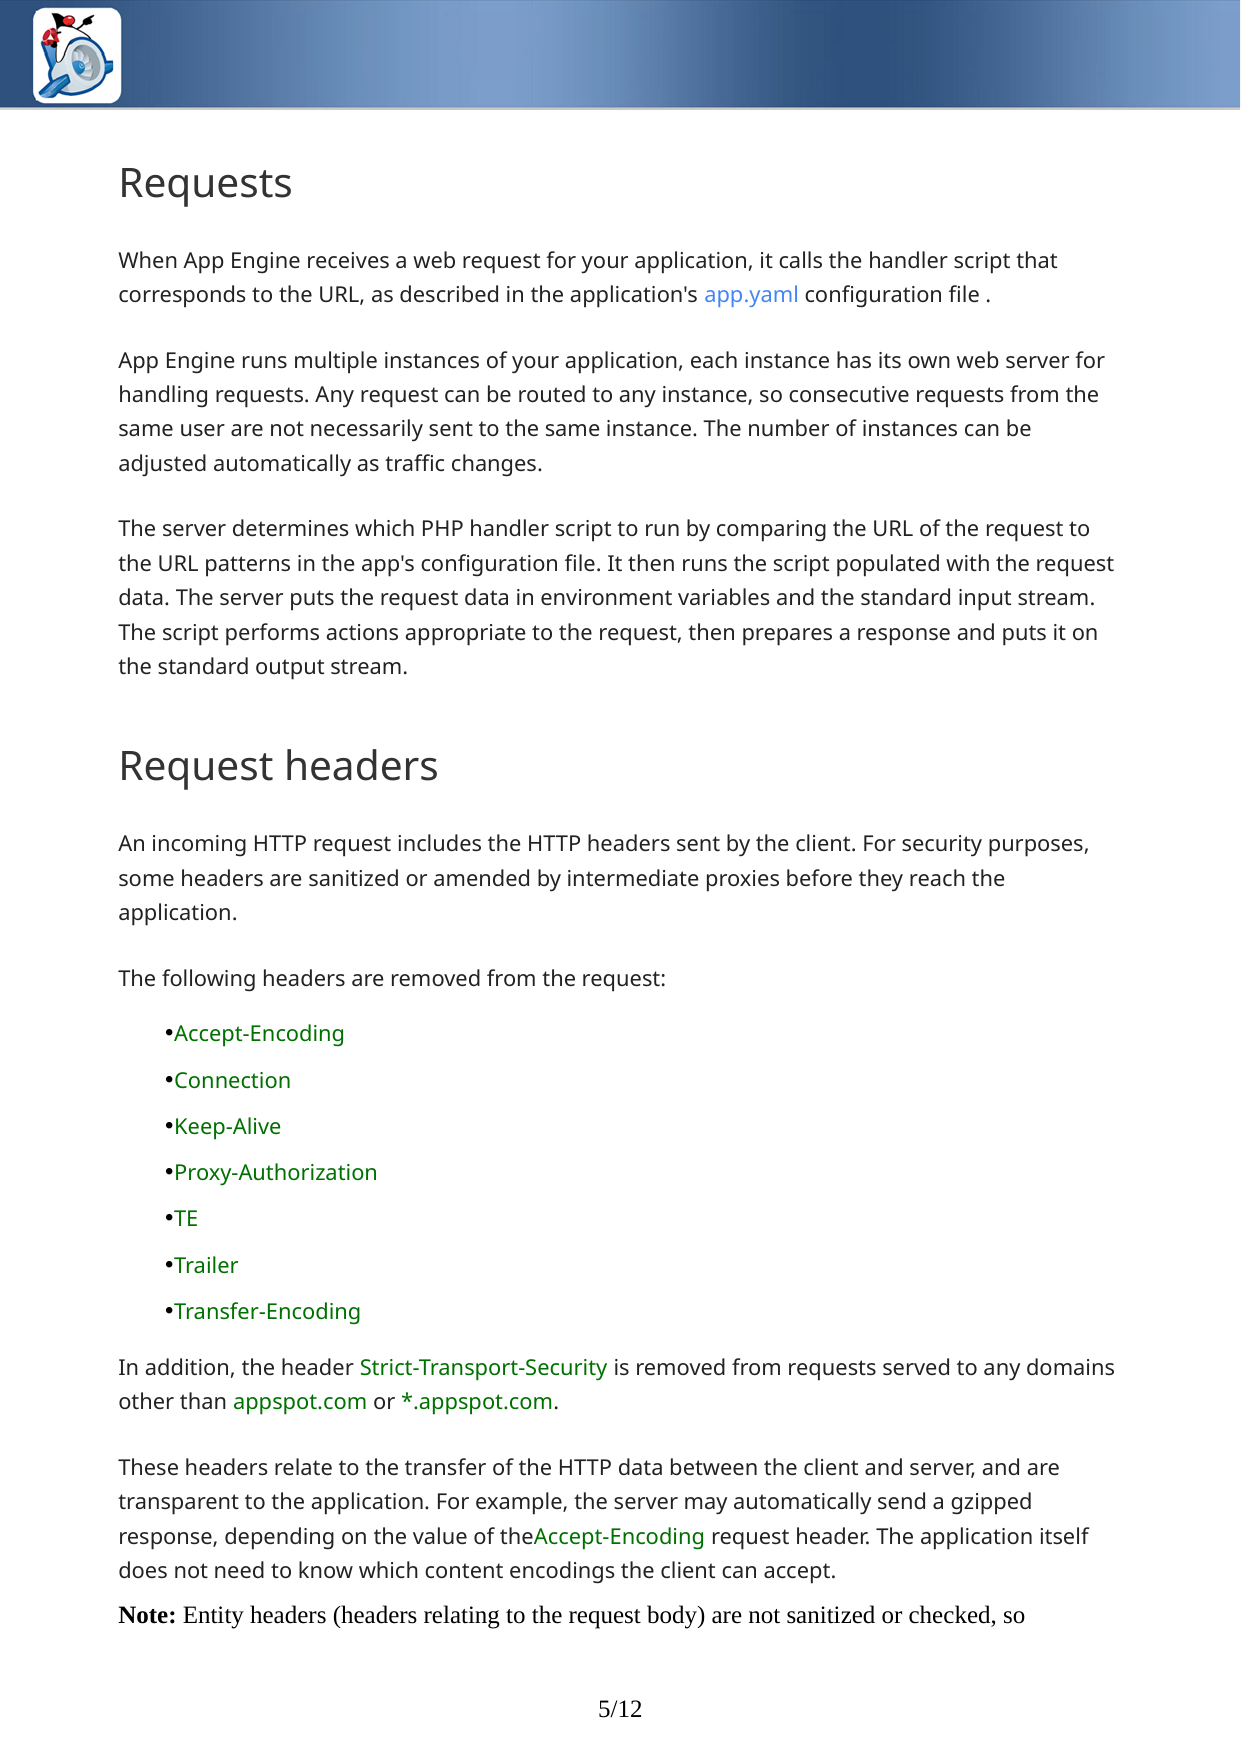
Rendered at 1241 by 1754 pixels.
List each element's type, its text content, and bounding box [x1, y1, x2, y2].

text These headers relate to the transfer of the HTTP data between the client and server, and are transparent to the application. For example, the server may automatically send a gzipped response, depending on the value of theAccept-Encoding request header. The application itself does not need to know which content encodings the client can accept. [118, 1447, 1122, 1585]
list Connection [118, 1060, 1116, 1094]
subtitle Requests [118, 153, 1122, 209]
text App Engine runs multiple instances of your application, each instance has its own web server for handling requests. Any request can be routed to any instance, so consecutive requests from the same user are not necessarily sent to the same instance. The number of instances can be adjusted automatically as traffic changes. [118, 340, 1122, 478]
list Keep-Alive [118, 1106, 1116, 1141]
picture [0, 0, 1241, 110]
list Trailer [118, 1245, 1116, 1279]
text In addition, the header Strict-Transport-Security is removed from requests served to any domains other than appspot.com or *.appspot.com. [118, 1347, 1122, 1416]
list TE [118, 1199, 1116, 1233]
text The server determines which PHP handler script to run by comparing the URL of the request to the URL patterns in the app's configuration file. It then runs the script populated with the request data. The server puts the request data in environment variables and the standard input stream. The script performs actions appropriate to the request, then prepares a response and puts it on the standard output stream. [118, 509, 1122, 681]
list Transfer-Encoding [118, 1291, 1116, 1326]
list Proxy-Authorization [118, 1153, 1116, 1187]
text An incoming HTTP request includes the HTTP headers sent by the client. For security purposes, some headers are sanitized or amended by intermediate proxies before they reach the application. [118, 823, 1122, 927]
text Note: Entity headers (headers relating to the request body) are not sanitized or checked, so [118, 1600, 1122, 1629]
list Accept-Encoding [118, 1014, 1116, 1048]
text The following headers are removed from the request: [118, 958, 1122, 992]
text When App Engine receives a web request for your application, it calls the handler script that corresponds to the URL, as described in the application's app.yaml configuration file . [118, 240, 1122, 309]
subtitle Request headers [118, 737, 1122, 792]
